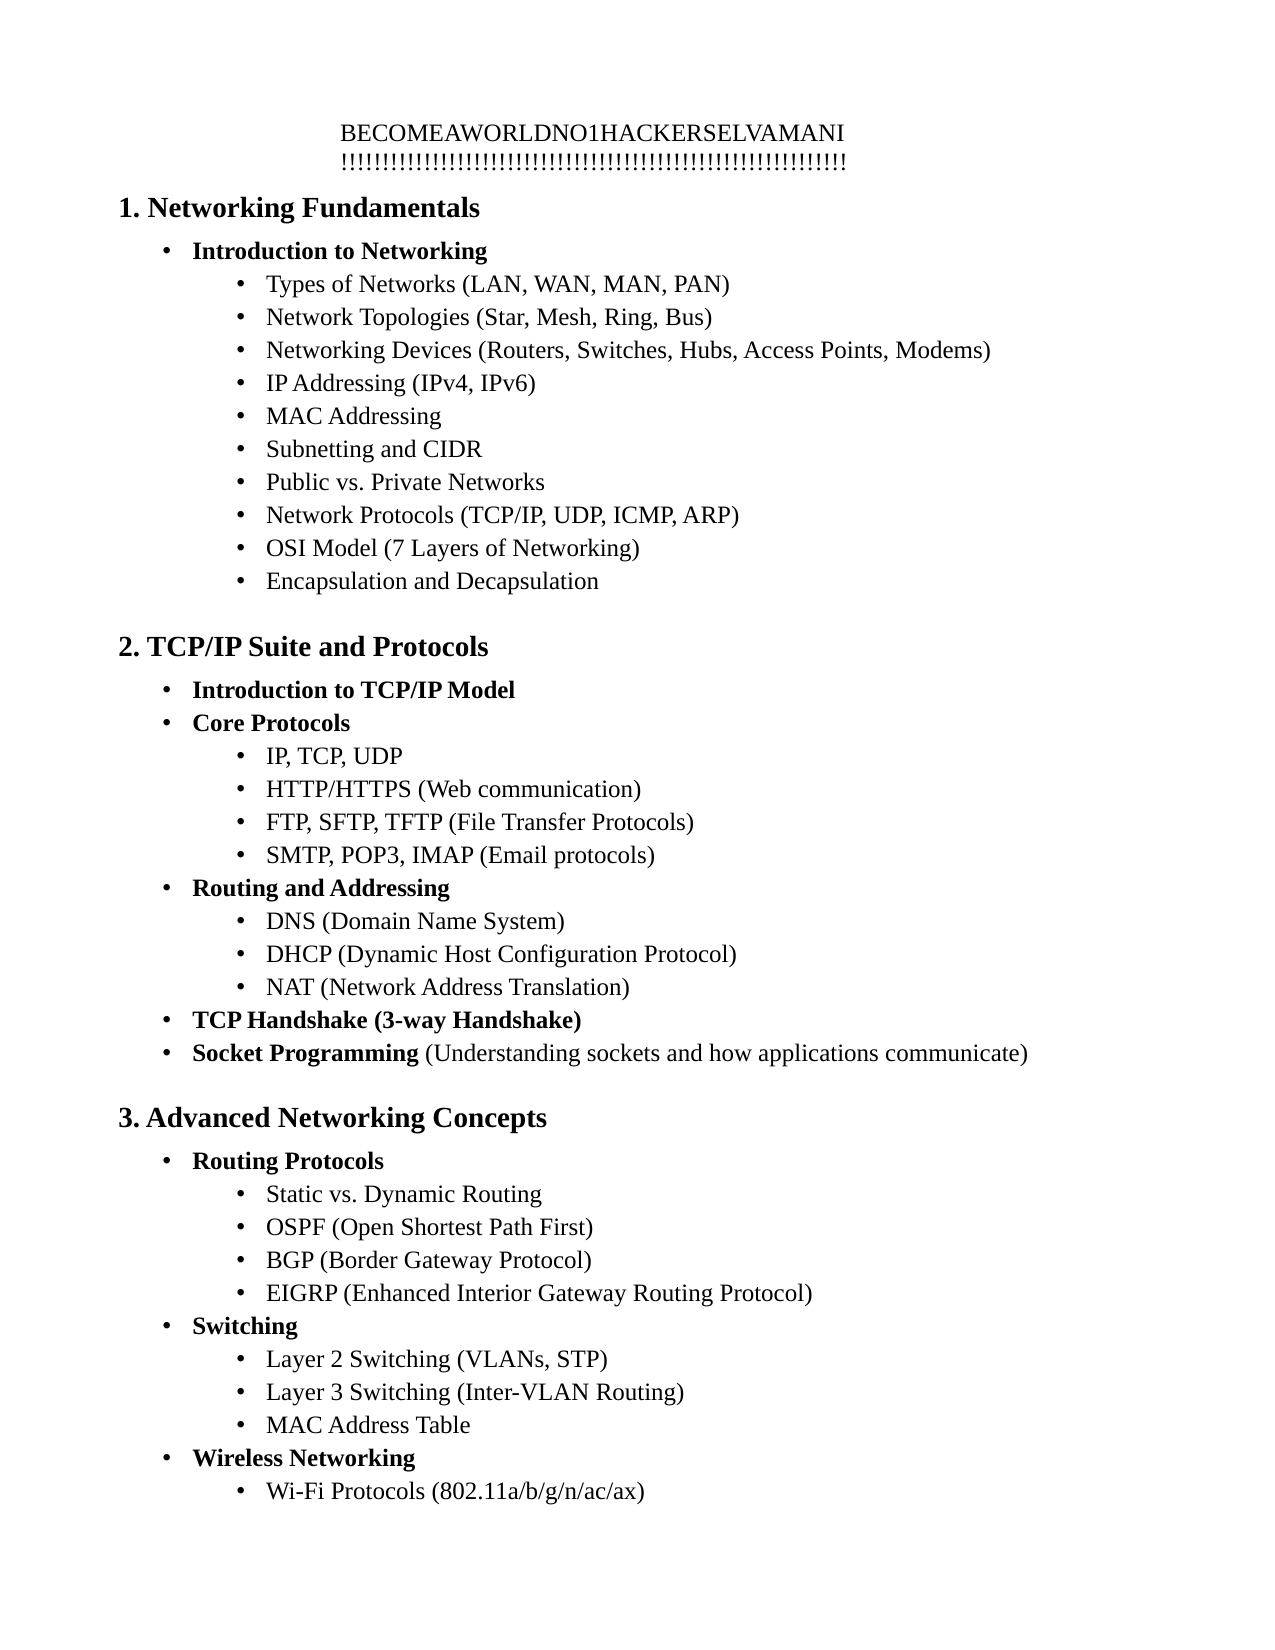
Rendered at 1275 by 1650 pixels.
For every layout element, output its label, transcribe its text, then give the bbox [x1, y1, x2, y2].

list BGP (Border Gateway Protocol) [236, 1245, 1157, 1274]
list Core Protocols [162, 708, 1157, 736]
list Layer 3 Switching (Inter-VLAN Routing) [236, 1377, 1157, 1406]
list IP, TCP, UDP [236, 741, 1157, 769]
list NAT (Network Address Translation) [236, 972, 1157, 1001]
list Introduction to Networking [162, 236, 1157, 265]
list Network Protocols (TCP/IP, UDP, ICMP, ARP) [236, 500, 1157, 529]
list DHCP (Dynamic Host Configuration Protocol) [236, 939, 1157, 968]
list Routing Protocols [162, 1146, 1157, 1175]
list MAC Address Table [236, 1410, 1157, 1439]
list FTP, SFTP, TFTP (File Transfer Protocols) [236, 807, 1157, 836]
list Wireless Networking [162, 1443, 1157, 1472]
list EIGRP (Enhanced Interior Gateway Routing Protocol) [236, 1278, 1157, 1307]
list Subnetting and CIDR [236, 434, 1157, 463]
list MAC Addressing [236, 401, 1157, 430]
list Routing and Addressing [162, 873, 1157, 902]
list Network Topologies (Star, Mesh, Ring, Bus) [236, 302, 1157, 331]
list Introduction to TCP/IP Model [162, 675, 1157, 703]
subtitle 3. Advanced Networking Concepts [118, 1100, 1157, 1134]
list Wi-Fi Protocols (802.11a/b/g/n/ac/ax) [236, 1476, 1157, 1505]
list Socket Programming (Understanding sockets and how applications communicate) [162, 1038, 1157, 1067]
subtitle 1. Networking Fundamentals [118, 190, 1157, 224]
list Public vs. Private Networks [236, 467, 1157, 496]
list Encapsulation and Decapsulation [236, 566, 1157, 595]
list Types of Networks (LAN, WAN, MAN, PAN) [236, 269, 1157, 298]
list Switching [162, 1311, 1157, 1340]
text !!!!!!!!!!!!!!!!!!!!!!!!!!!!!!!!!!!!!!!!!!!!!!!!!!!!!!!!!!!!! [118, 147, 1157, 176]
list Networking Devices (Routers, Switches, Hubs, Access Points, Modems) [236, 335, 1157, 364]
list OSPF (Open Shortest Path First) [236, 1212, 1157, 1241]
list HTTP/HTTPS (Web communication) [236, 774, 1157, 802]
list SMTP, POP3, IMAP (Email protocols) [236, 840, 1157, 868]
subtitle 2. TCP/IP Suite and Protocols [118, 629, 1157, 662]
text BECOMEAWORLDNO1HACKERSELVAMANI [118, 118, 1157, 147]
list TCP Handshake (3-way Handshake) [162, 1005, 1157, 1034]
list Layer 2 Switching (VLANs, STP) [236, 1344, 1157, 1373]
list Static vs. Dynamic Routing [236, 1179, 1157, 1208]
list OSI Model (7 Layers of Networking) [236, 533, 1157, 562]
list DNS (Domain Name System) [236, 906, 1157, 934]
list IP Addressing (IPv4, IPv6) [236, 368, 1157, 397]
